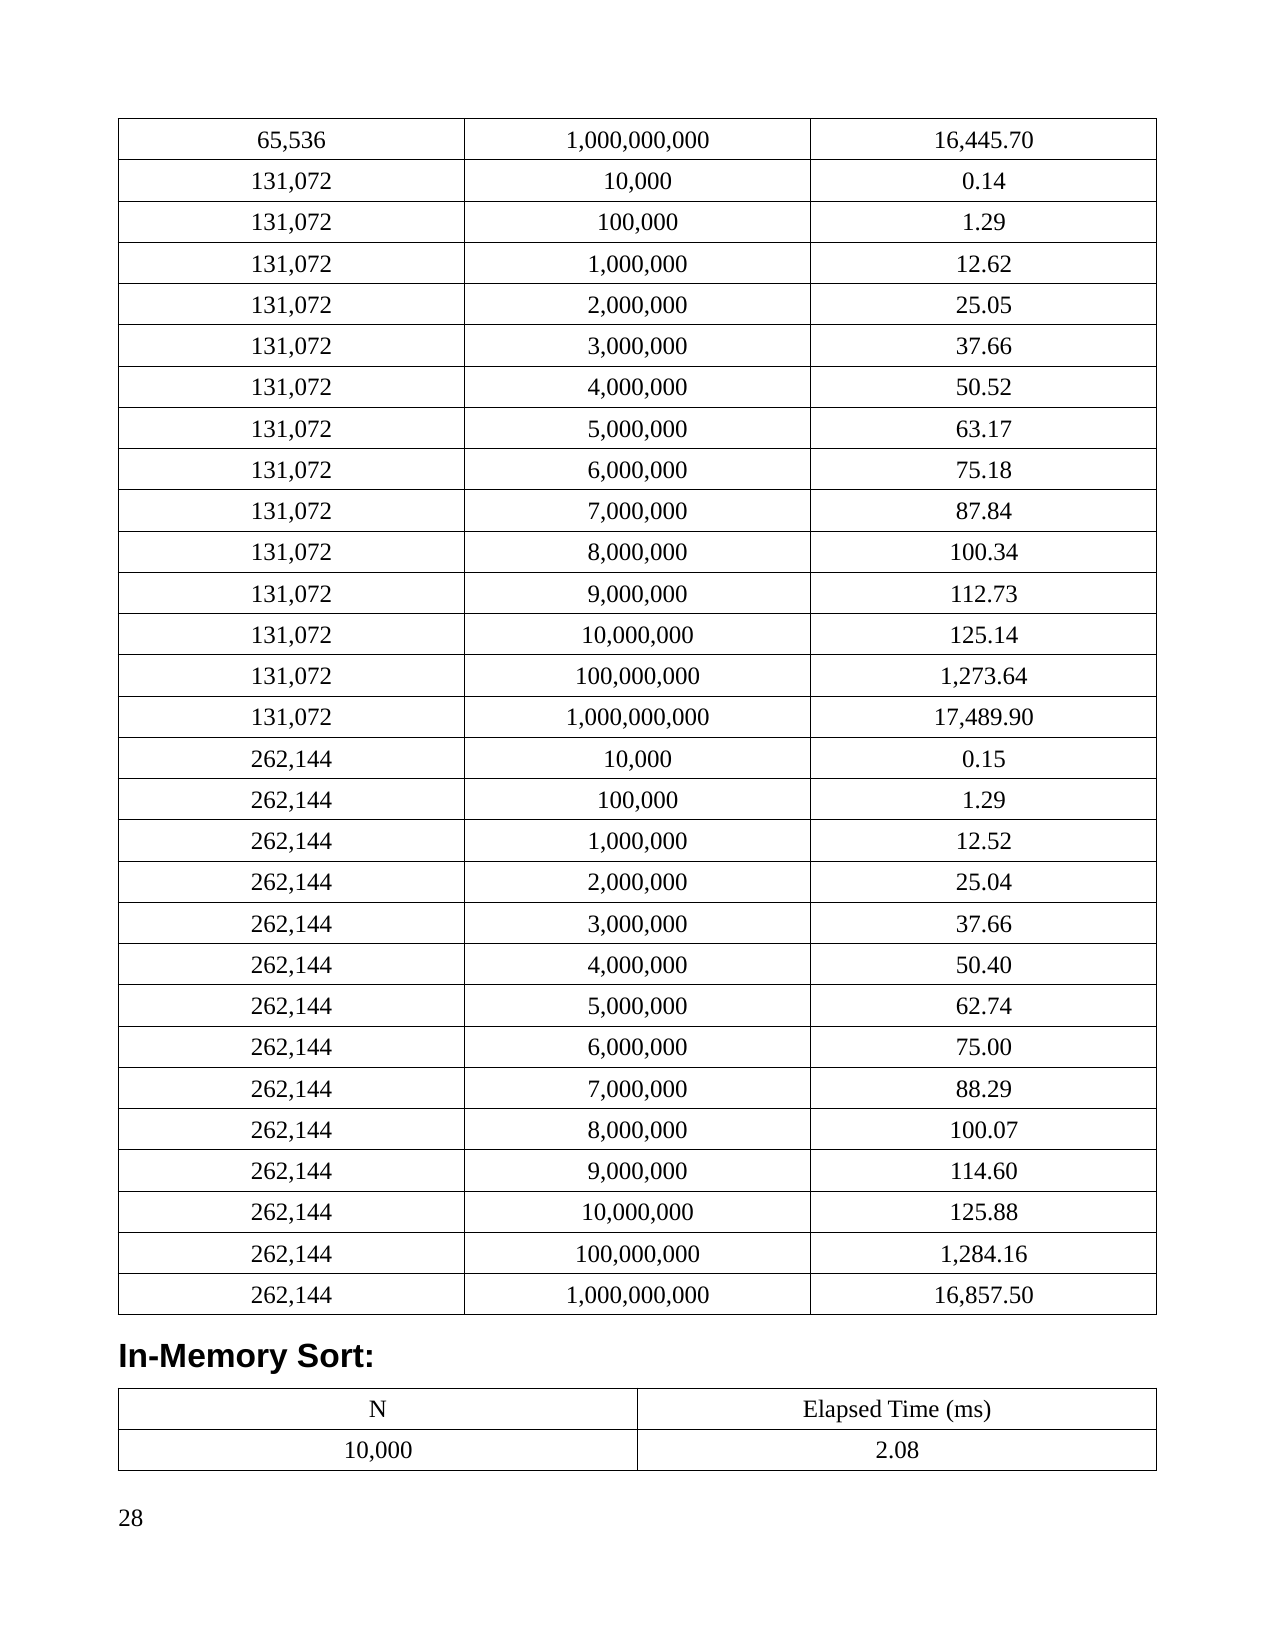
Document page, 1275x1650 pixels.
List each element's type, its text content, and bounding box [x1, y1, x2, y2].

table_cell 262,144 [119, 862, 464, 902]
subtitle In-Memory Sort: [118, 1336, 1157, 1375]
table_cell 262,144 [119, 1027, 464, 1067]
table_cell 131,072 [119, 325, 464, 366]
table_cell 7,000,000 [465, 490, 810, 531]
table_cell 50.52 [811, 367, 1156, 407]
table_cell 1,284.16 [811, 1233, 1156, 1273]
table_cell 1.29 [811, 202, 1156, 242]
table_cell 37.66 [811, 325, 1156, 366]
table_cell 75.18 [811, 449, 1156, 489]
table_cell 12.62 [811, 243, 1156, 283]
table_cell 2.08 [638, 1430, 1156, 1470]
table_cell 262,144 [119, 1192, 464, 1232]
table_cell 262,144 [119, 779, 464, 819]
table_cell 262,144 [119, 1109, 464, 1149]
table_cell 0.15 [811, 738, 1156, 778]
table_cell 9,000,000 [465, 1150, 810, 1191]
table_cell 131,072 [119, 490, 464, 531]
table_cell 131,072 [119, 697, 464, 737]
table_cell 131,072 [119, 614, 464, 654]
table_cell 4,000,000 [465, 944, 810, 984]
table_cell 100.34 [811, 532, 1156, 572]
table_cell 262,144 [119, 1274, 464, 1314]
table_cell 125.88 [811, 1192, 1156, 1232]
table_cell 125.14 [811, 614, 1156, 654]
table_cell 9,000,000 [465, 573, 810, 613]
table_cell 87.84 [811, 490, 1156, 531]
table_cell 10,000,000 [465, 614, 810, 654]
table_cell 262,144 [119, 738, 464, 778]
table_cell 131,072 [119, 160, 464, 201]
table_cell 262,144 [119, 1150, 464, 1191]
table_cell 131,072 [119, 202, 464, 242]
table_cell 5,000,000 [465, 408, 810, 448]
table_cell 131,072 [119, 408, 464, 448]
table_cell 7,000,000 [465, 1068, 810, 1108]
table_cell 25.05 [811, 284, 1156, 324]
table_cell 1,273.64 [811, 655, 1156, 696]
table_cell 131,072 [119, 532, 464, 572]
table_cell 10,000 [465, 738, 810, 778]
table_cell 1,000,000,000 [465, 119, 810, 159]
table_cell 131,072 [119, 243, 464, 283]
table_cell 10,000 [119, 1430, 637, 1470]
table_cell 62.74 [811, 985, 1156, 1026]
table_cell 2,000,000 [465, 862, 810, 902]
table_cell 25.04 [811, 862, 1156, 902]
table_cell 8,000,000 [465, 1109, 810, 1149]
table_cell 6,000,000 [465, 1027, 810, 1067]
table_cell 0.14 [811, 160, 1156, 201]
table_header N [119, 1389, 637, 1429]
table_cell 262,144 [119, 944, 464, 984]
table_cell 1,000,000 [465, 820, 810, 861]
table_cell 131,072 [119, 284, 464, 324]
table_cell 100,000 [465, 779, 810, 819]
table_cell 112.73 [811, 573, 1156, 613]
table_cell 5,000,000 [465, 985, 810, 1026]
table_cell 262,144 [119, 1233, 464, 1273]
table_cell 262,144 [119, 820, 464, 861]
table_cell 65,536 [119, 119, 464, 159]
table_cell 17,489.90 [811, 697, 1156, 737]
table_cell 10,000,000 [465, 1192, 810, 1232]
table_cell 88.29 [811, 1068, 1156, 1108]
table_cell 75.00 [811, 1027, 1156, 1067]
table_cell 37.66 [811, 903, 1156, 943]
table_cell 16,857.50 [811, 1274, 1156, 1314]
table_cell 3,000,000 [465, 325, 810, 366]
table_cell 1,000,000,000 [465, 1274, 810, 1314]
table_cell 12.52 [811, 820, 1156, 861]
table_cell 262,144 [119, 903, 464, 943]
table_cell 63.17 [811, 408, 1156, 448]
table_cell 10,000 [465, 160, 810, 201]
table_cell 2,000,000 [465, 284, 810, 324]
table_cell 100.07 [811, 1109, 1156, 1149]
table_cell 4,000,000 [465, 367, 810, 407]
table_cell 131,072 [119, 449, 464, 489]
table_cell 262,144 [119, 1068, 464, 1108]
table_cell 1.29 [811, 779, 1156, 819]
table_cell 131,072 [119, 655, 464, 696]
table_cell 100,000 [465, 202, 810, 242]
table_cell 3,000,000 [465, 903, 810, 943]
table_cell 16,445.70 [811, 119, 1156, 159]
table_header Elapsed Time (ms) [638, 1389, 1156, 1429]
table_cell 131,072 [119, 573, 464, 613]
table_cell 1,000,000,000 [465, 697, 810, 737]
table_cell 262,144 [119, 985, 464, 1026]
table_cell 50.40 [811, 944, 1156, 984]
table_cell 100,000,000 [465, 655, 810, 696]
table_cell 114.60 [811, 1150, 1156, 1191]
table_cell 1,000,000 [465, 243, 810, 283]
table_cell 8,000,000 [465, 532, 810, 572]
table_cell 100,000,000 [465, 1233, 810, 1273]
table_cell 131,072 [119, 367, 464, 407]
table_cell 6,000,000 [465, 449, 810, 489]
